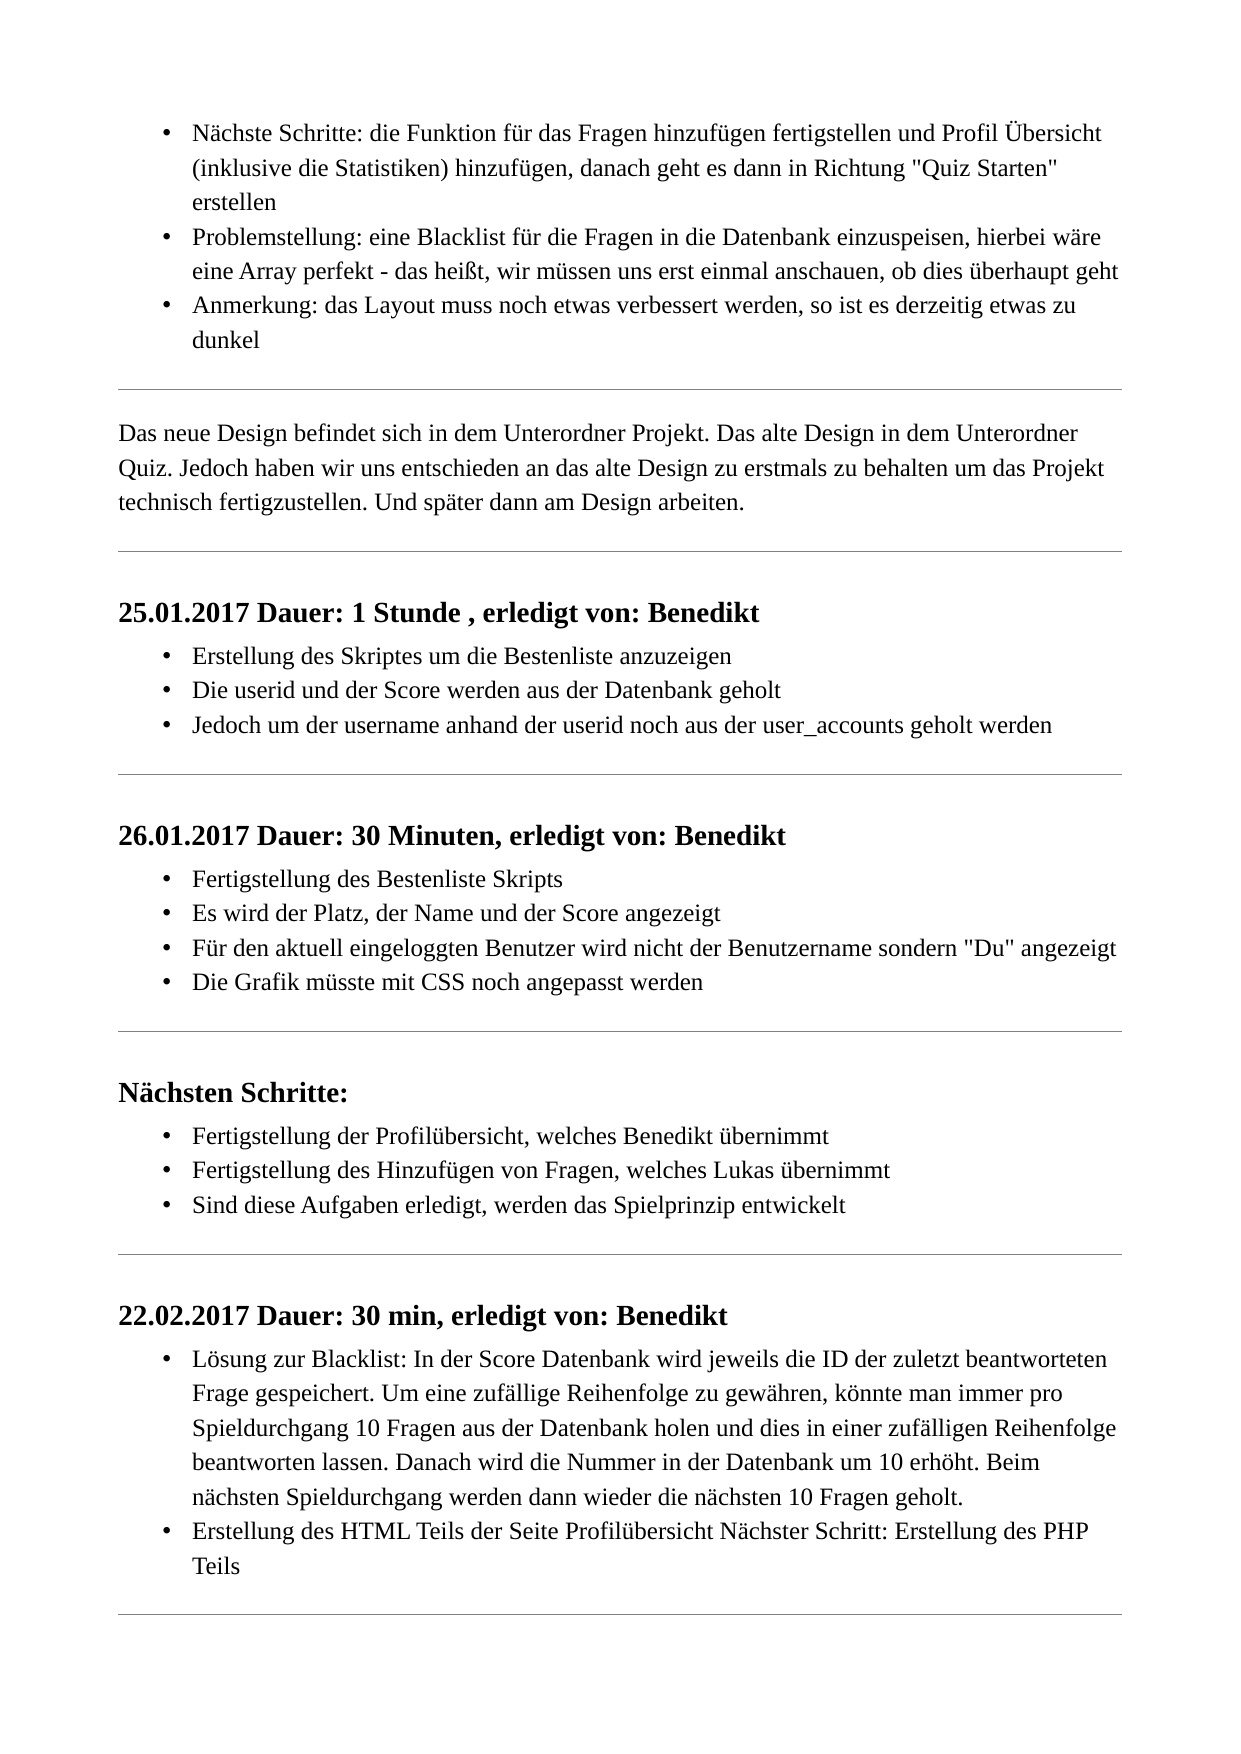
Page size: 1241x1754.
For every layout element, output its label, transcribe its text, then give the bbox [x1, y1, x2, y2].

list Jedoch um der username anhand der userid noch aus der user_accounts geholt werden [162, 710, 1122, 739]
text Das neue Design befindet sich in dem Unterordner Projekt. Das alte Design in dem Unterordner Quiz. Jedoch haben wir uns entschieden an das alte Design zu erstmals zu behalten um das Projekt technisch fertigzustellen. Und später dann am Design arbeiten. [118, 418, 1122, 516]
list Fertigstellung der Profilübersicht, welches Benedikt übernimmt [162, 1121, 1122, 1150]
subtitle Nächsten Schritte: [118, 1075, 1122, 1109]
list Erstellung des HTML Teils der Seite Profilübersicht Nächster Schritt: Erstellung des PHP Teils [162, 1516, 1122, 1579]
list Die Grafik müsste mit CSS noch angepasst werden [162, 967, 1122, 996]
list Für den aktuell eingeloggten Benutzer wird nicht der Benutzername sondern "Du" angezeigt [162, 933, 1122, 962]
list Anmerkung: das Layout muss noch etwas verbessert werden, so ist es derzeitig etwas zu dunkel [162, 291, 1122, 354]
list Fertigstellung des Bestenliste Skripts [162, 864, 1122, 893]
list Die userid und der Score werden aus der Datenbank geholt [162, 676, 1122, 704]
list Fertigstellung des Hinzufügen von Fragen, welches Lukas übernimmt [162, 1156, 1122, 1184]
subtitle 25.01.2017 Dauer: 1 Stunde , erledigt von: Benedikt [118, 595, 1122, 628]
list Erstellung des Skriptes um die Bestenliste anzuzeigen [162, 641, 1122, 670]
subtitle 22.02.2017 Dauer: 30 min, erledigt von: Benedikt [118, 1298, 1122, 1331]
list Problemstellung: eine Blacklist für die Fragen in die Datenbank einzuspeisen, hierbei wäre eine Array perfekt - das heißt, wir müssen uns erst einmal anschauen, ob dies überhaupt geht [162, 222, 1122, 285]
list Sind diese Aufgaben erledigt, werden das Spielprinzip entwickelt [162, 1190, 1122, 1219]
subtitle 26.01.2017 Dauer: 30 Minuten, erledigt von: Benedikt [118, 818, 1122, 851]
list Nächste Schritte: die Funktion für das Fragen hinzufügen fertigstellen und Profil Übersicht (inklusive die Statistiken) hinzufügen, danach geht es dann in Richtung "Quiz Starten" erstellen [162, 118, 1122, 216]
list Es wird der Platz, der Name und der Score angezeigt [162, 898, 1122, 927]
list Lösung zur Blacklist: In der Score Datenbank wird jeweils die ID der zuletzt beantworteten Frage gespeichert. Um eine zufällige Reihenfolge zu gewähren, könnte man immer pro Spieldurchgang 10 Fragen aus der Datenbank holen und dies in einer zufälligen Reihenfolge beantworten lassen. Danach wird die Nummer in der Datenbank um 10 erhöht. Beim nächsten Spieldurchgang werden dann wieder die nächsten 10 Fragen geholt. [162, 1344, 1122, 1511]
